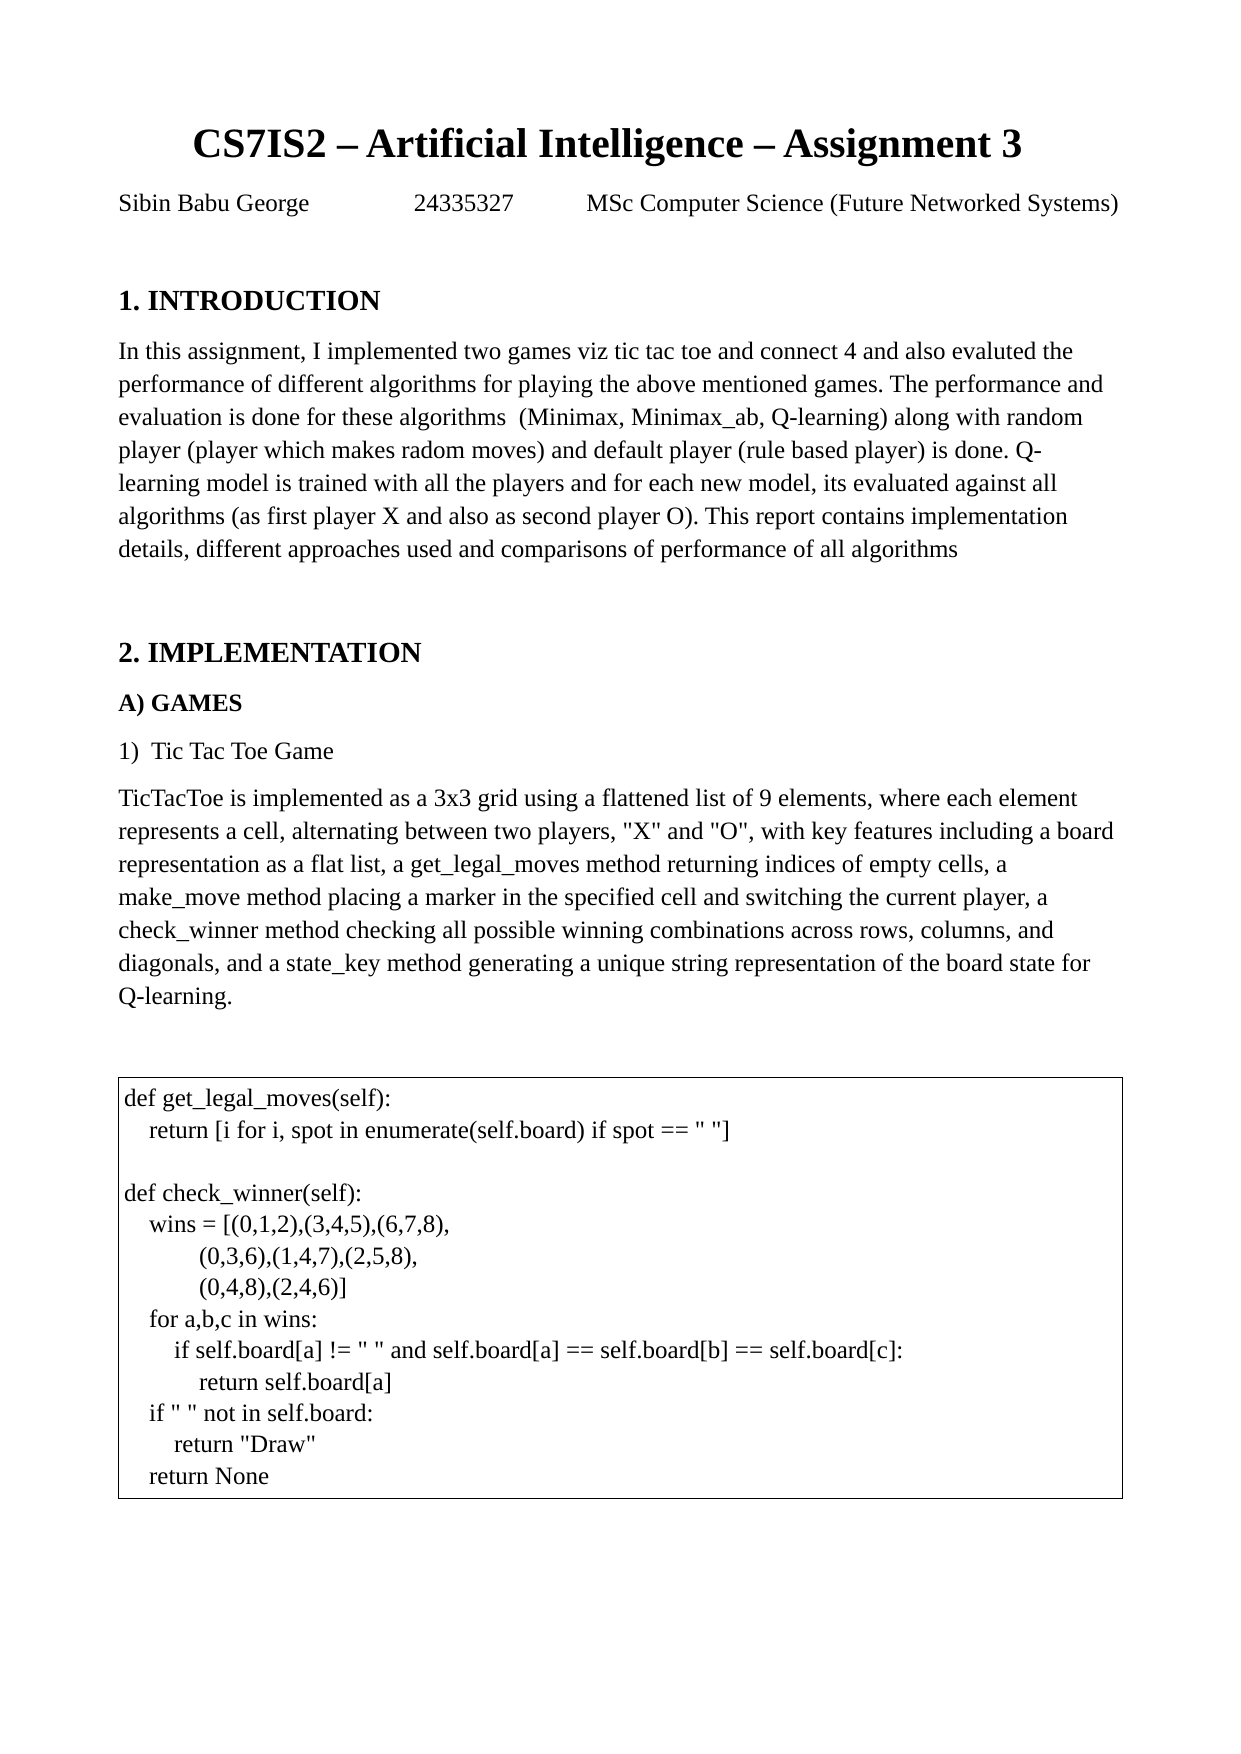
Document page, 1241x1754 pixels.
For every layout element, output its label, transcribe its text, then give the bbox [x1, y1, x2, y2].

text A) GAMES [118, 688, 1122, 717]
text 2. IMPLEMENTATION [118, 635, 1122, 668]
text TicTacToe is implemented as a 3x3 grid using a flattened list of 9 elements, where each element represents a cell, alternating between two players, "X" and "O", with key features including a board representation as a flat list, a get_legal_moves method returning indices of empty cells, a make_move method placing a marker in the specified cell and switching the current player, a check_winner method checking all possible winning combinations across rows, columns, and diagonals, and a state_key method generating a unique string representation of the board state for Q-learning. [118, 783, 1122, 1010]
table_header def get_legal_moves(self): return [i for i, spot in enumerate(self.board) if spot == " "] def check_winner(self): wins = [(0,1,2),(3,4,5),(6,7,8), (0,3,6),(1,4,7),(2,5,8), (0,4,8),(2,4,6)] for a,b,c in wins: if self.board[a] != " " and self.board[a] == self.board[b] == self.board[c]: return self.board[a] if " " not in self.board: return "Draw" return None [119, 1078, 1122, 1498]
text 1) Tic Tac Toe Game [118, 736, 1122, 764]
text In this assignment, I implemented two games viz tic tac toe and connect 4 and also evaluted the performance of different algorithms for playing the above mentioned games. The performance and evaluation is done for these algorithms (Minimax, Minimax_ab, Q-learning) along with random player (player which makes radom moves) and default player (rule based player) is done. Q-learning model is trained with all the players and for each new model, its evaluated against all algorithms (as first player X and also as second player O). This report contains implementation details, different approaches used and comparisons of performance of all algorithms [118, 336, 1122, 563]
text CS7IS2 – Artificial Intelligence – Assignment 3 [118, 118, 1122, 166]
text Sibin Babu George 24335327 MSc Computer Science (Future Networked Systems) [118, 188, 1122, 217]
text 1. INTRODUCTION [118, 283, 1122, 317]
